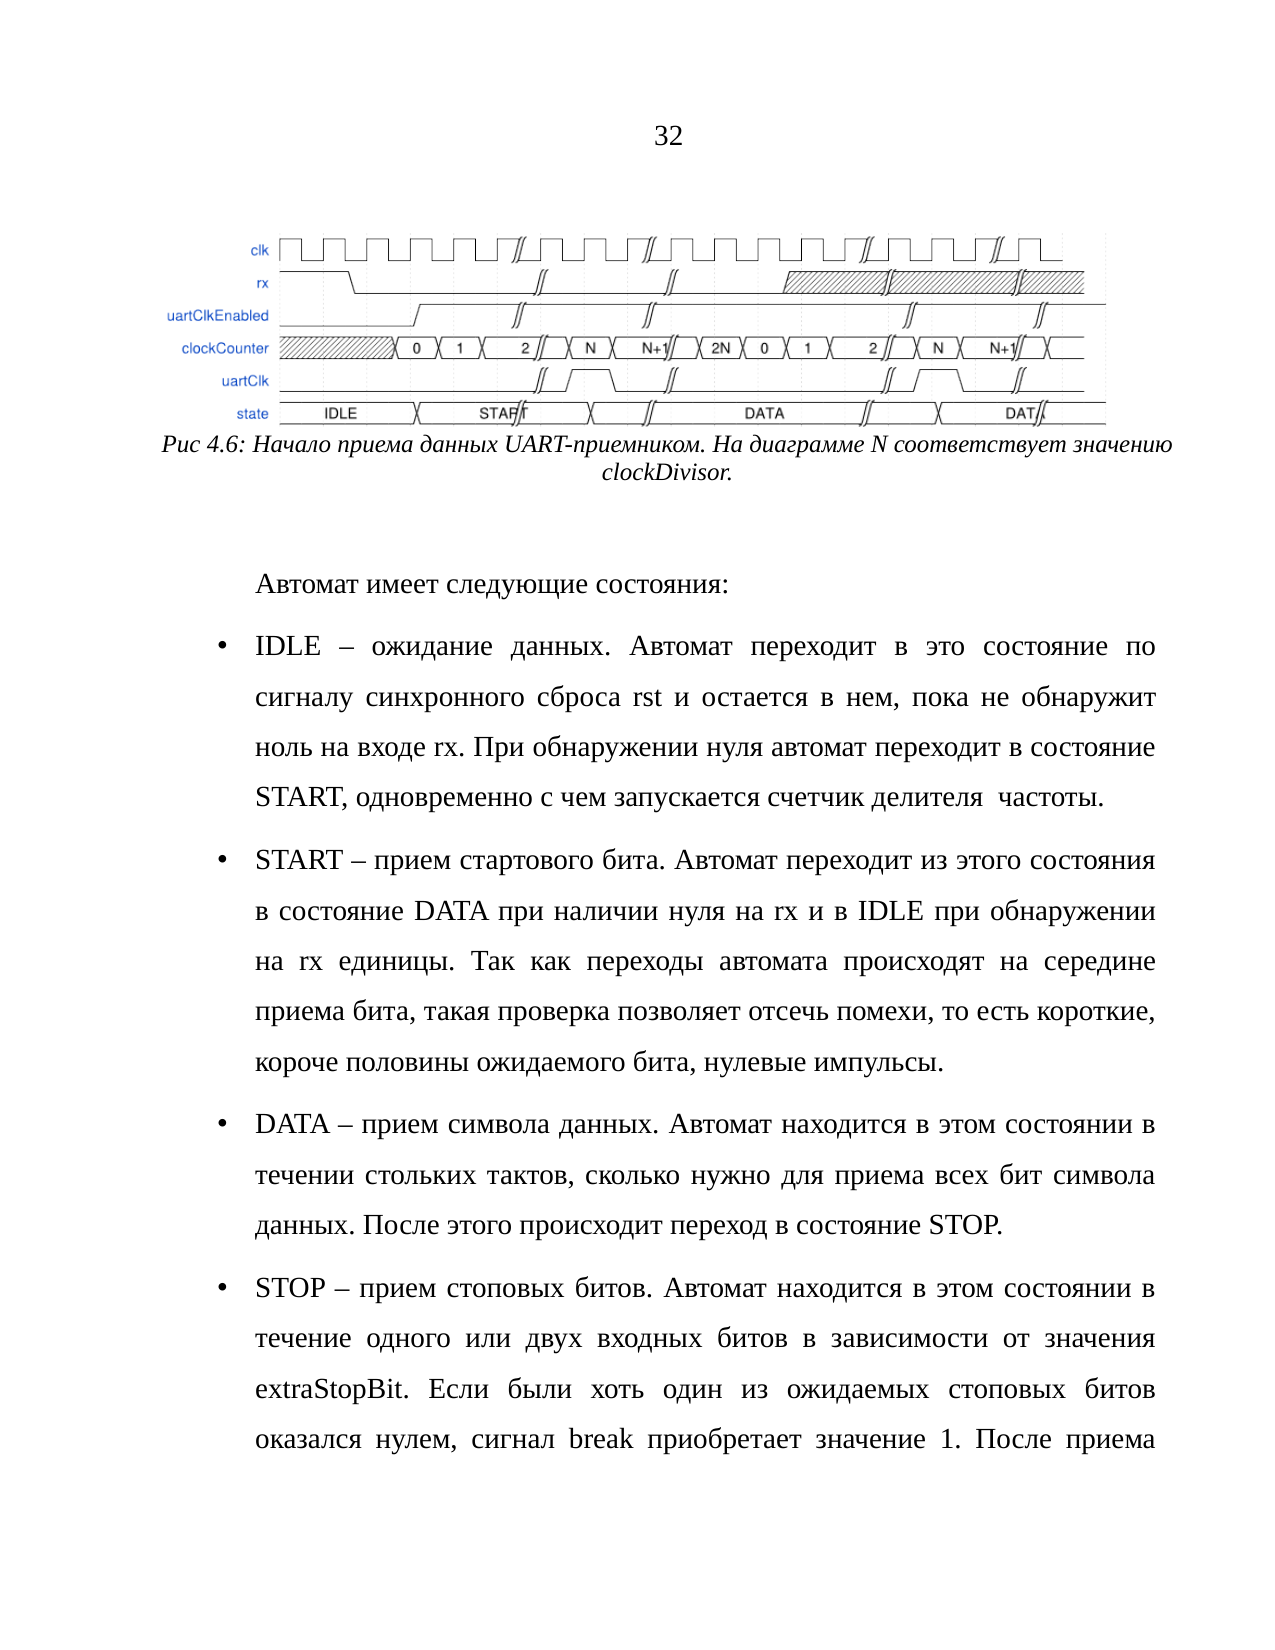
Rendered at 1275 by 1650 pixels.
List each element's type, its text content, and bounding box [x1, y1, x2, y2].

picture [149, 233, 1127, 429]
list IDLE – ожидание данных. Автомат переходит в это состояние по сигналу синхронного сброса rst и остается в нем, пока не обнаружит ноль на входе rx. При обнаружении нуля автомат переходит в состояние START, одновременно с чем запускается счетчик делителя частоты. [217, 628, 1157, 813]
list START – прием стартового бита. Автомат переходит из этого состояния в состояние DATA при наличии нуля на rx и в IDLE при обнаружении на rx единицы. Так как переходы автомата происходят на середине приема бита, такая проверка позволяет отсечь помехи, то есть короткие, короче половины ожидаемого бита, нулевые импульсы. [217, 842, 1157, 1077]
text Автомат имеет следующие состояния: [180, 566, 1157, 599]
list DATA – прием символа данных. Автомат находится в этом состоянии в течении стольких тактов, сколько нужно для приема всех бит символа данных. После этого происходит переход в состояние STOP. [217, 1107, 1157, 1241]
text Рис 4.6: Начало приема данных UART-приемником. На диаграмме N соответствует значению clockDivisor. [149, 233, 1188, 486]
list STOP – прием стоповых битов. Автомат находится в этом состоянии в течение одного или двух входных битов в зависимости от значения extraStopBit. Если были хоть один из ожидаемых стоповых битов оказался нулем, сигнал break приобретает значение 1. После приема [217, 1270, 1157, 1455]
